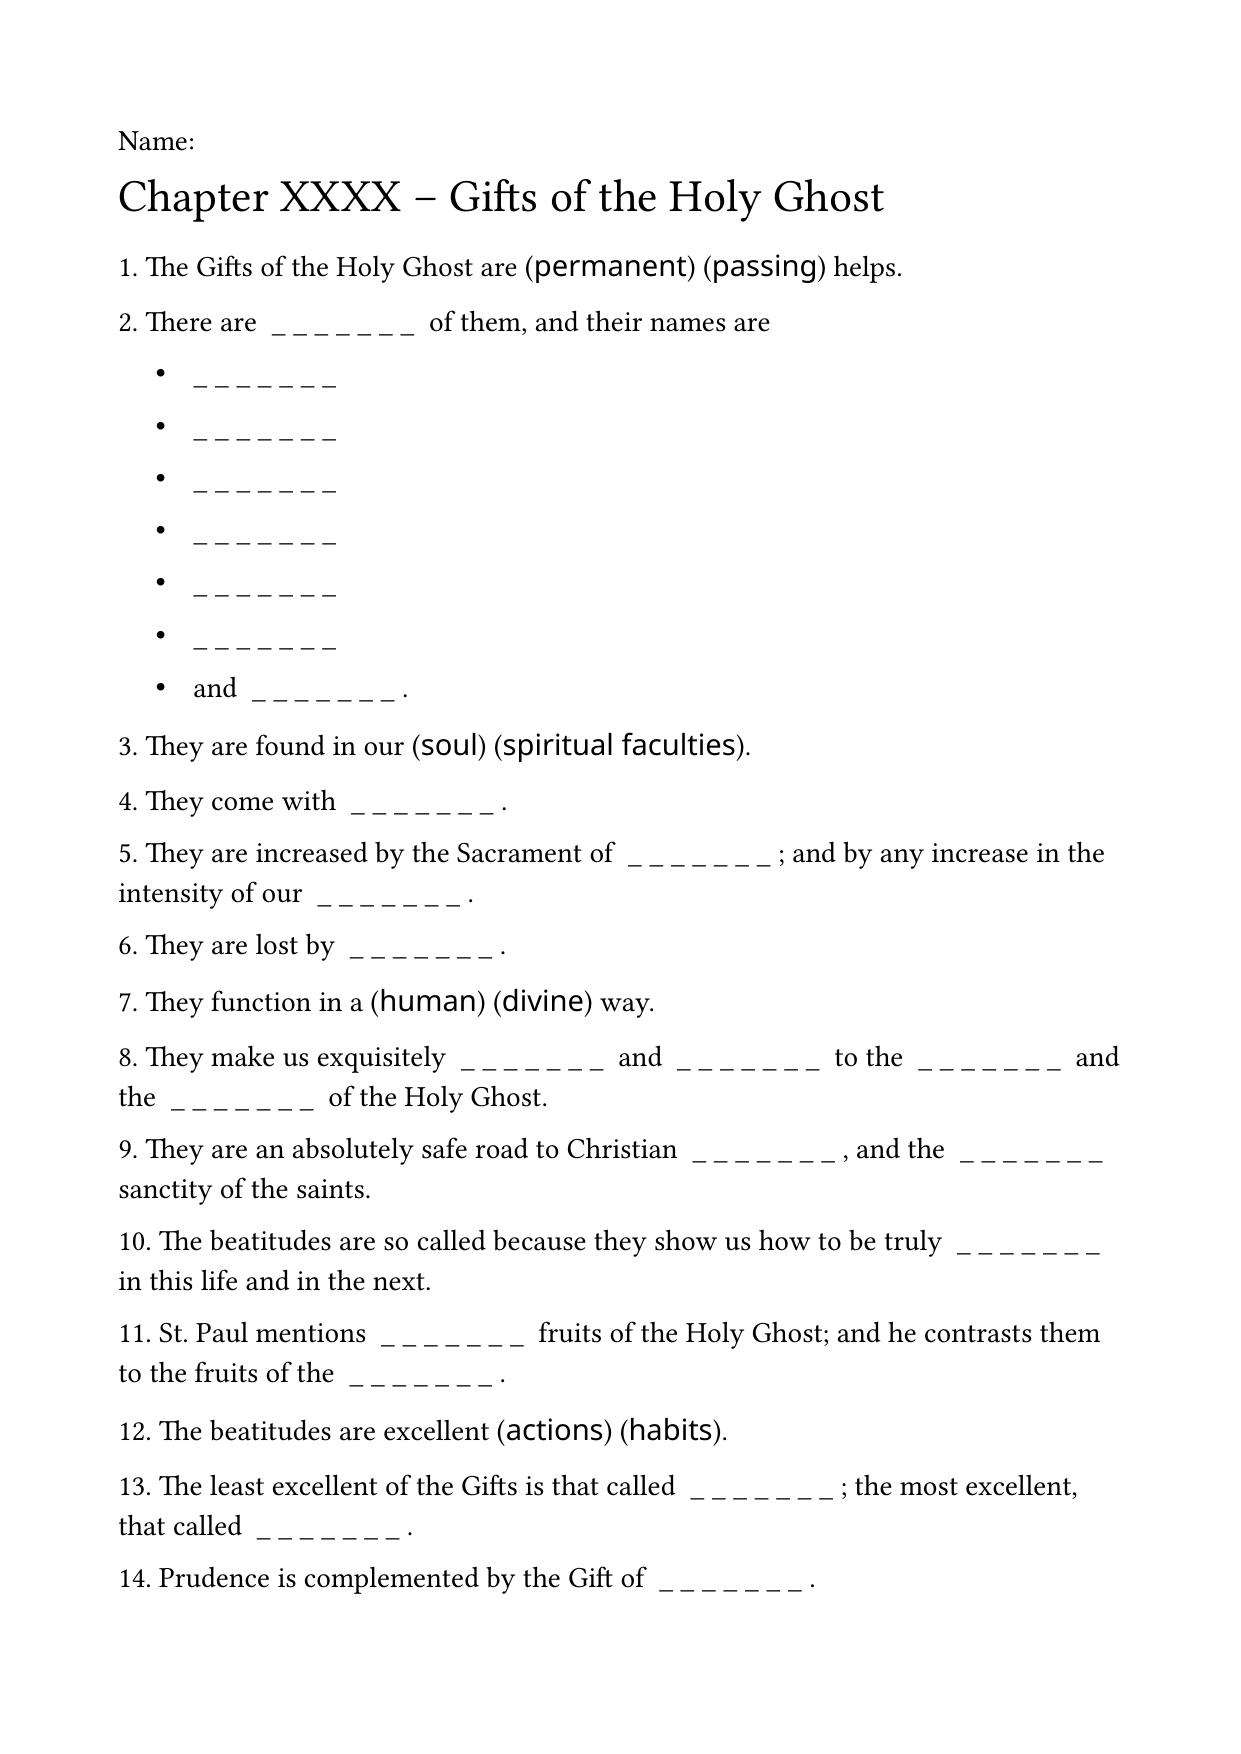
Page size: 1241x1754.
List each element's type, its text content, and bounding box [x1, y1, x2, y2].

text 8. They make us exquisitely _ _ _ _ _ _ _ and _ _ _ _ _ _ _ to the _ _ _ _ _ _ _ and the _ _ _ _ _ _ _ of the Holy Ghost. [118, 1041, 1122, 1114]
list _ _ _ _ _ _ _ [156, 462, 1122, 496]
list _ _ _ _ _ _ _ [156, 410, 1122, 443]
text Chapter XXXX – Gifts of the Holy Ghost [118, 170, 1122, 222]
list _ _ _ _ _ _ _ [156, 358, 1122, 391]
text 2. There are _ _ _ _ _ _ _ of them, and their names are [118, 305, 1122, 339]
text 9. They are an absolutely safe road to Christian _ _ _ _ _ _ _ , and the _ _ _ _ _ _ _ sanctity of the saints. [118, 1133, 1122, 1206]
text 6. They are lost by _ _ _ _ _ _ _ . [118, 928, 1122, 961]
list _ _ _ _ _ _ _ [156, 619, 1122, 652]
text 10. The beatitudes are so called because they show us how to be truly _ _ _ _ _ _ _ in this life and in the next. [118, 1225, 1122, 1298]
text 1. The Gifts of the Holy Ghost are (permanent) (passing) helps. [118, 245, 1122, 285]
text 11. St. Paul mentions _ _ _ _ _ _ _ fruits of the Holy Ghost; and he contrasts them to the fruits of the _ _ _ _ _ _ _ . [118, 1317, 1122, 1390]
text 4. They come with _ _ _ _ _ _ _ . [118, 784, 1122, 817]
list _ _ _ _ _ _ _ [156, 567, 1122, 600]
text 13. The least excellent of the Gifts is that called _ _ _ _ _ _ _ ; the most excellent, that called _ _ _ _ _ _ _ . [118, 1469, 1122, 1542]
text Name: [118, 124, 1122, 158]
text 7. They function in a (human) (divine) way. [118, 981, 1122, 1020]
text 3. They are found in our (soul) (spiritual faculties). [118, 724, 1122, 763]
text 14. Prudence is complemented by the Gift of _ _ _ _ _ _ _ . [118, 1561, 1122, 1594]
text 5. They are increased by the Sacrament of _ _ _ _ _ _ _ ; and by any increase in the intensity of our _ _ _ _ _ _ _ . [118, 836, 1122, 909]
list _ _ _ _ _ _ _ [156, 514, 1122, 548]
list and _ _ _ _ _ _ _ . [156, 671, 1122, 705]
text 12. The beatitudes are excellent (actions) (habits). [118, 1409, 1122, 1449]
